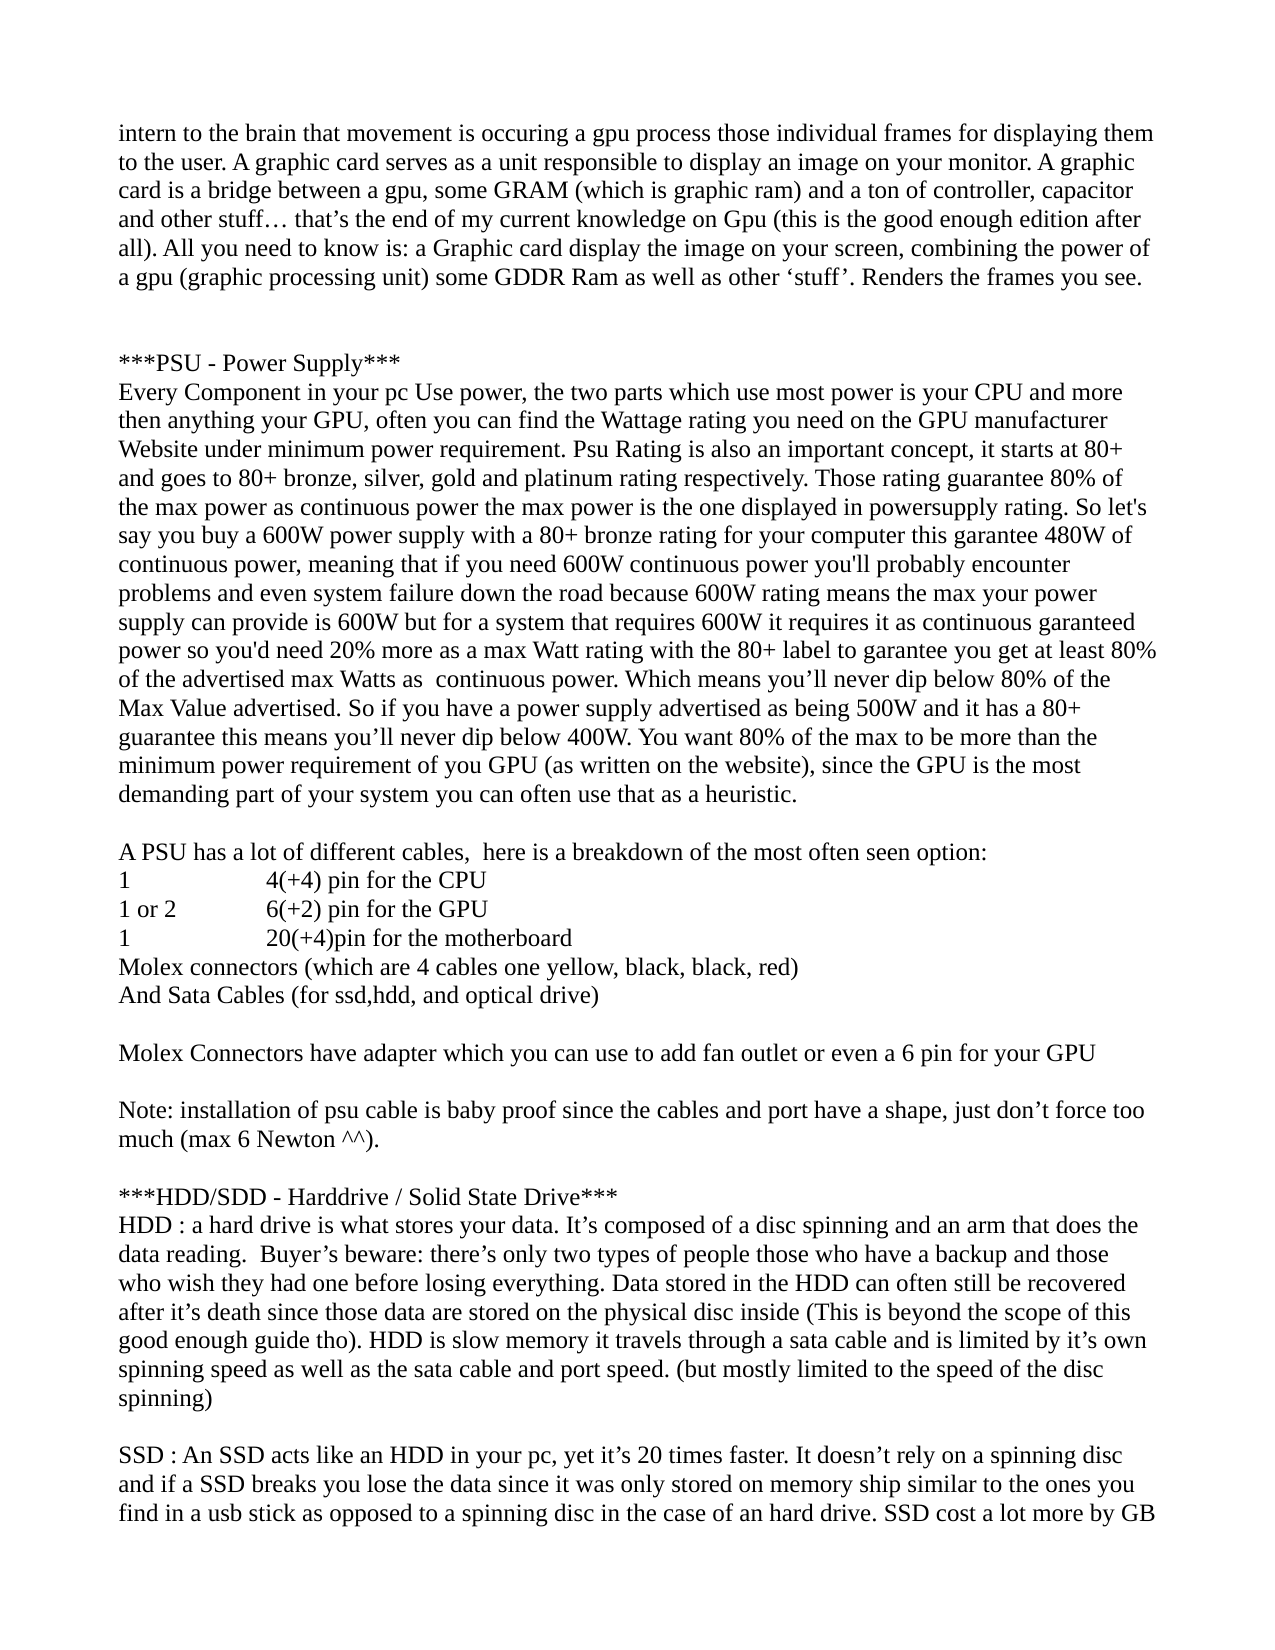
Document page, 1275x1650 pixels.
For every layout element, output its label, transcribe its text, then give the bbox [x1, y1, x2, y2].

text HDD : a hard drive is what stores your data. It’s composed of a disc spinning and an arm that does the data reading. Buyer’s beware: there’s only two types of people those who have a backup and those who wish they had one before losing everything. Data stored in the HDD can often still be recovered after it’s death since those data are stored on the physical disc inside (This is beyond the scope of this good enough guide tho). HDD is slow memory it travels through a sata cable and is limited by it’s own spinning speed as well as the sata cable and port speed. (but mostly limited to the speed of the disc spinning) [118, 1211, 1157, 1412]
text Every Component in your pc Use power, the two parts which use most power is your CPU and more then anything your GPU, often you can find the Wattage rating you need on the GPU manufacturer Website under minimum power requirement. Psu Rating is also an important concept, it starts at 80+ and goes to 80+ bronze, silver, gold and platinum rating respectively. Those rating guarantee 80% of the max power as continuous power the max power is the one displayed in powersupply rating. So let's say you buy a 600W power supply with a 80+ bronze rating for your computer this garantee 480W of continuous power, meaning that if you need 600W continuous power you'll probably encounter problems and even system failure down the road because 600W rating means the max your power supply can provide is 600W but for a system that requires 600W it requires it as continuous garanteed power so you'd need 20% more as a max Watt rating with the 80+ label to garantee you get at least 80% of the advertised max Watts as continuous power. Which means you’ll never dip below 80% of the Max Value advertised. So if you have a power supply advertised as being 500W and it has a 80+ guarantee this means you’ll never dip below 400W. You want 80% of the max to be more than the minimum power requirement of you GPU (as written on the website), since the GPU is the most demanding part of your system you can often use that as a heuristic. [118, 377, 1157, 808]
text SSD : An SSD acts like an HDD in your pc, yet it’s 20 times faster. It doesn’t rely on a spinning disc and if a SSD breaks you lose the data since it was only stored on memory ship similar to the ones you find in a usb stick as opposed to a spinning disc in the case of an hard drive. SSD cost a lot more by GB [118, 1441, 1157, 1527]
text Note: installation of psu cable is baby proof since the cables and port have a shape, just don’t force too much (max 6 Newton ^^). [118, 1096, 1157, 1153]
text Molex Connectors have adapter which you can use to add fan outlet or even a 6 pin for your GPU [118, 1038, 1157, 1067]
text ***PSU - Power Supply*** [118, 348, 1157, 377]
text Molex connectors (which are 4 cables one yellow, black, black, red) [118, 952, 1157, 981]
text A PSU has a lot of different cables, here is a breakdown of the most often seen option: [118, 837, 1157, 866]
text 1 4(+4) pin for the CPU [118, 866, 1157, 894]
text 1 or 2 6(+2) pin for the GPU [118, 894, 1157, 923]
text ***HDD/SDD - Harddrive / Solid State Drive*** [118, 1182, 1157, 1211]
text intern to the brain that movement is occuring a gpu process those individual frames for displaying them to the user. A graphic card serves as a unit responsible to display an image on your monitor. A graphic card is a bridge between a gpu, some GRAM (which is graphic ram) and a ton of controller, capacitor and other stuff… that’s the end of my current knowledge on Gpu (this is the good enough edition after all). All you need to know is: a Graphic card display the image on your screen, combining the power of a gpu (graphic processing unit) some GDDR Ram as well as other ‘stuff’. Renders the frames you see. [118, 118, 1157, 291]
text 1 20(+4)pin for the motherboard [118, 923, 1157, 952]
text And Sata Cables (for ssd,hdd, and optical drive) [118, 981, 1157, 1009]
